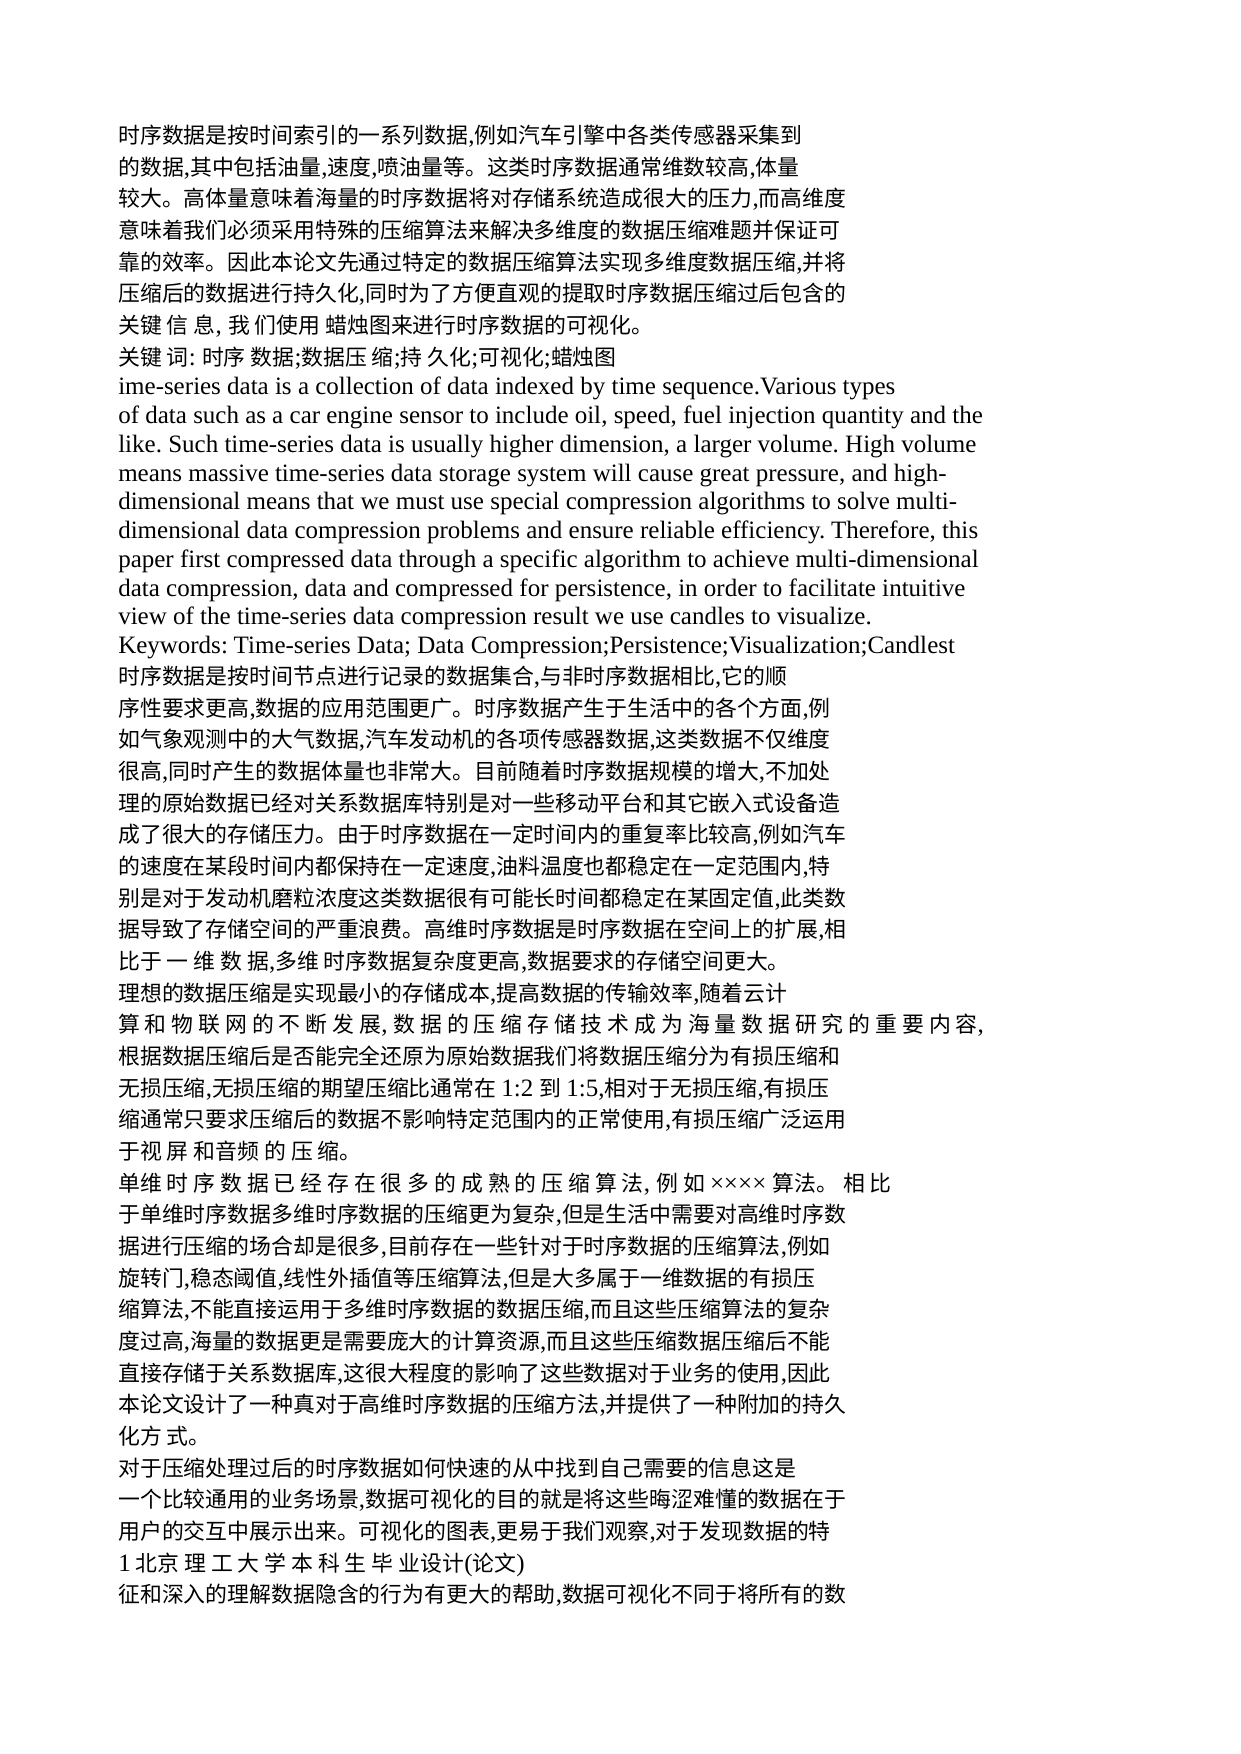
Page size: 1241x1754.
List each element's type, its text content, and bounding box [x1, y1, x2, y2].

text 1北京 理 工 大 学 本 科 生 毕 业设计(论文) [118, 1546, 1122, 1577]
text 本论文设计了一种真对于高维时序数据的压缩方法,并提供了一种附加的持久 [118, 1387, 1122, 1419]
text 根据数据压缩后是否能完全还原为原始数据我们将数据压缩分为有损压缩和 [118, 1039, 1122, 1071]
text 一个比较通用的业务场景,数据可视化的目的就是将这些晦涩难懂的数据在于 [118, 1482, 1122, 1514]
text 的数据,其中包括油量,速度,喷油量等。这类时序数据通常维数较高,体量 [118, 150, 1122, 181]
text 理想的数据压缩是实现最小的存储成本,提高数据的传输效率,随着云计 [118, 976, 1122, 1007]
text 旋转门,稳态阈值,线性外插值等压缩算法,但是大多属于一维数据的有损压 [118, 1261, 1122, 1292]
text 据进行压缩的场合却是很多,目前存在一些针对于时序数据的压缩算法,例如 [118, 1229, 1122, 1261]
text 无损压缩,无损压缩的期望压缩比通常在 1:2 到 1:5,相对于无损压缩,有损压 [118, 1071, 1122, 1102]
text 征和深入的理解数据隐含的行为有更大的帮助,数据可视化不同于将所有的数 [118, 1577, 1122, 1609]
text 用户的交互中展示出来。可视化的图表,更易于我们观察,对于发现数据的特 [118, 1514, 1122, 1546]
text 比于 一 维 数 据,多维 时序数据复杂度更高,数据要求的存储空间更大。 [118, 944, 1122, 976]
text means massive time-series data storage system will cause great pressure, and high- [118, 458, 1122, 486]
text data compression, data and compressed for persistence, in order to facilitate intuitive [118, 573, 1122, 601]
text 对于压缩处理过后的时序数据如何快速的从中找到自己需要的信息这是 [118, 1451, 1122, 1482]
text 关键 词: 时序 数据;数据压 缩;持 久化;可视化;蜡烛图 [118, 340, 1122, 371]
text dimensional means that we must use special compression algorithms to solve multi- [118, 486, 1122, 515]
text 别是对于发动机磨粒浓度这类数据很有可能长时间都稳定在某固定值,此类数 [118, 881, 1122, 912]
text 序性要求更高,数据的应用范围更广。时序数据产生于生活中的各个方面,例 [118, 691, 1122, 722]
text 时序数据是按时间节点进行记录的数据集合,与非时序数据相比,它的顺 [118, 659, 1122, 691]
text of data such as a car engine sensor to include oil, speed, fuel injection quantity and the [118, 400, 1122, 429]
text 很高,同时产生的数据体量也非常大。目前随着时序数据规模的增大,不加处 [118, 754, 1122, 786]
text 缩通常只要求压缩后的数据不影响特定范围内的正常使用,有损压缩广泛运用 [118, 1102, 1122, 1134]
text 算 和 物 联 网 的 不 断 发 展, 数 据 的 压 缩 存 储 技 术 成 为 海 量 数 据 研 究 的 重 要 内 容, [118, 1007, 1122, 1039]
text 据导致了存储空间的严重浪费。高维时序数据是时序数据在空间上的扩展,相 [118, 912, 1122, 944]
text dimensional data compression problems and ensure reliable efficiency. Therefore, this [118, 515, 1122, 544]
text Keywords: Time-series Data; Data Compression;Persistence;Visualization;Candlest [118, 630, 1122, 659]
text 于单维时序数据多维时序数据的压缩更为复杂,但是生活中需要对高维时序数 [118, 1197, 1122, 1229]
text 时序数据是按时间索引的一系列数据,例如汽车引擎中各类传感器采集到 [118, 118, 1122, 150]
text 理的原始数据已经对关系数据库特别是对一些移动平台和其它嵌入式设备造 [118, 786, 1122, 817]
text 如气象观测中的大气数据,汽车发动机的各项传感器数据,这类数据不仅维度 [118, 722, 1122, 754]
text 度过高,海量的数据更是需要庞大的计算资源,而且这些压缩数据压缩后不能 [118, 1324, 1122, 1356]
text 较大。高体量意味着海量的时序数据将对存储系统造成很大的压力,而高维度 [118, 181, 1122, 213]
text view of the time-series data compression result we use candles to visualize. [118, 601, 1122, 630]
text like. Such time-series data is usually higher dimension, a larger volume. High volume [118, 429, 1122, 458]
text paper first compressed data through a specific algorithm to achieve multi-dimensional [118, 544, 1122, 573]
text ime-series data is a collection of data indexed by time sequence.Various types [118, 371, 1122, 400]
text 的速度在某段时间内都保持在一定速度,油料温度也都稳定在一定范围内,特 [118, 849, 1122, 881]
text 缩算法,不能直接运用于多维时序数据的数据压缩,而且这些压缩算法的复杂 [118, 1292, 1122, 1324]
text 单维 时 序 数 据 已 经 存 在 很 多 的 成 熟 的 压 缩 算 法, 例 如 ×××× 算法。 相 比 [118, 1166, 1122, 1197]
text 于视 屏 和音频 的 压 缩。 [118, 1134, 1122, 1166]
text 意味着我们必须采用特殊的压缩算法来解决多维度的数据压缩难题并保证可 [118, 213, 1122, 245]
text 压缩后的数据进行持久化,同时为了方便直观的提取时序数据压缩过后包含的 [118, 276, 1122, 308]
text 成了很大的存储压力。由于时序数据在一定时间内的重复率比较高,例如汽车 [118, 817, 1122, 849]
text 化方 式。 [118, 1419, 1122, 1451]
text 直接存储于关系数据库,这很大程度的影响了这些数据对于业务的使用,因此 [118, 1356, 1122, 1387]
text 靠的效率。因此本论文先通过特定的数据压缩算法实现多维度数据压缩,并将 [118, 245, 1122, 276]
text 关键 信 息, 我 们使用 蜡烛图来进行时序数据的可视化。 [118, 308, 1122, 340]
